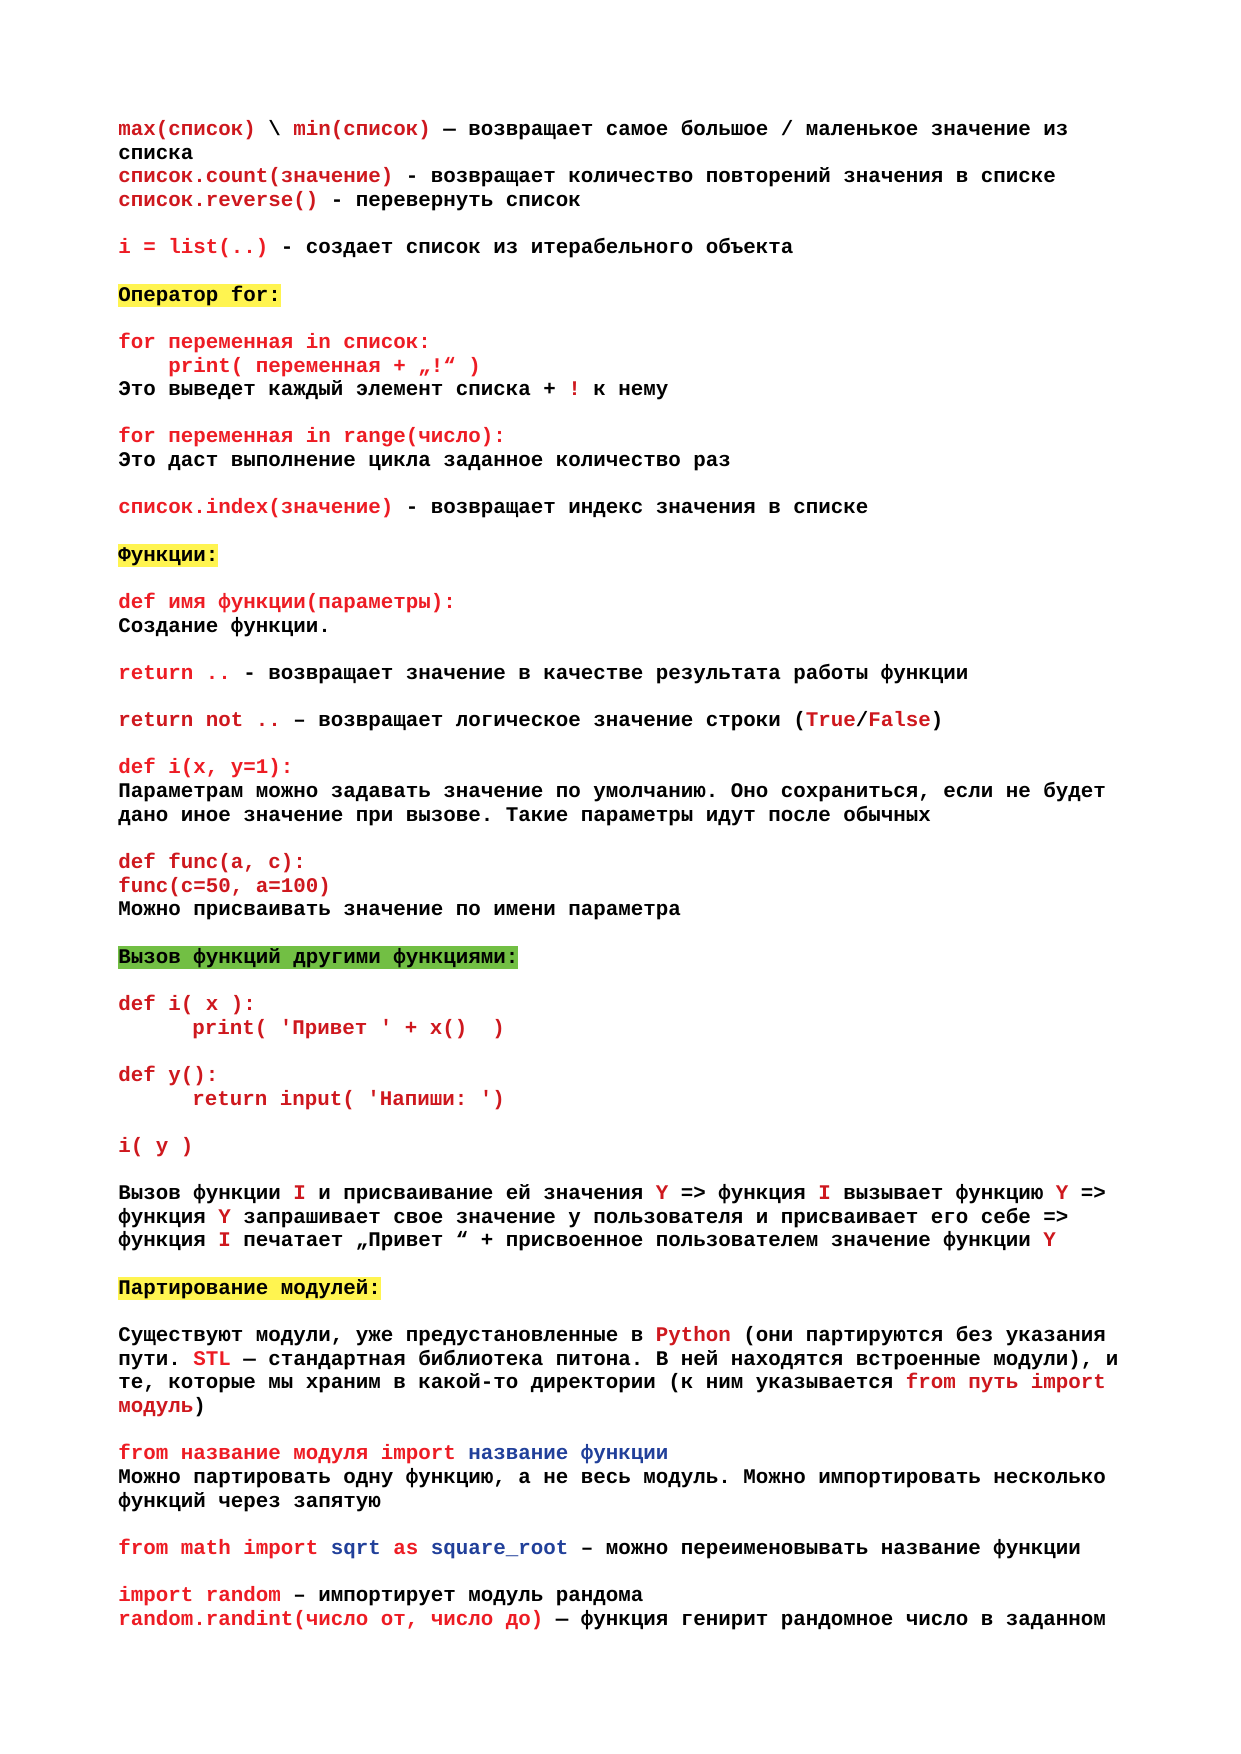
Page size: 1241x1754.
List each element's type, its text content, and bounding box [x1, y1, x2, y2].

text func(c=50, a=100) [118, 875, 1122, 898]
text Существуют модули, уже предустановленные в Python (они партируются без указания пути. STL — стандартная библиотека питона. В ней находятся встроенные модули), и те, которые мы храним в какой-то директории (к ним указывается from путь import модуль) [118, 1324, 1122, 1419]
text список.reverse() - перевернуть список [118, 189, 1122, 213]
text print( 'Привет ' + x() ) [118, 1017, 1122, 1040]
text def func(a, c): [118, 851, 1122, 875]
text Параметрам можно задавать значение по умолчанию. Оно сохраниться, если не будет дано иное значение при вызове. Такие параметры идут после обычных [118, 780, 1122, 827]
text return .. - возвращает значение в качестве результата работы функции [118, 662, 1122, 686]
text import random – импортирует модуль рандома [118, 1584, 1122, 1608]
text for переменная in range(число): [118, 426, 1122, 449]
text random.randint(число от, число до) — функция генирит рандомное число в заданном [118, 1608, 1122, 1631]
text print( переменная + „!“ ) [118, 354, 1122, 378]
text Можно партировать одну функцию, а не весь модуль. Можно импортировать несколько функций через запятую [118, 1466, 1122, 1513]
text Это даст выполнение цикла заданное количество раз [118, 449, 1122, 473]
text def y(): [118, 1064, 1122, 1088]
text return input( 'Напиши: ') [118, 1088, 1122, 1111]
text from название модуля import название функции [118, 1442, 1122, 1466]
text Партирование модулей: [118, 1277, 1122, 1300]
text from math import sqrt as square_root – можно переименовывать название функции [118, 1537, 1122, 1561]
text Это выведет каждый элемент списка + ! к нему [118, 378, 1122, 402]
text def имя функции(параметры): [118, 591, 1122, 615]
text return not .. – возвращает логическое значение строки (True/False) [118, 709, 1122, 733]
text i( y ) [118, 1135, 1122, 1158]
text список.count(значение) - возвращает количество повторений значения в списке [118, 165, 1122, 189]
text for переменная in список: [118, 331, 1122, 354]
text Функции: [118, 544, 1122, 567]
text max(список) \ min(список) — возвращает самое большое / маленькое значение из списка [118, 118, 1122, 165]
text Вызов функции I и присваивание ей значения Y => функция I вызывает функцию Y => функция Y запрашивает свое значение у пользователя и присваивает его себе => функция I печатает „Привет “ + присвоенное пользователем значение функции Y [118, 1182, 1122, 1253]
text def i(x, y=1): [118, 757, 1122, 780]
text список.index(значение) - возвращает индекс значения в списке [118, 496, 1122, 520]
text Оператор for: [118, 284, 1122, 307]
text i = list(..) - создает список из итерабельного объекта [118, 236, 1122, 260]
text Вызов функций другими функциями: [118, 946, 1122, 969]
text Можно присваивать значение по имени параметра [118, 898, 1122, 922]
text def i( x ): [118, 993, 1122, 1017]
text Создание функции. [118, 615, 1122, 638]
